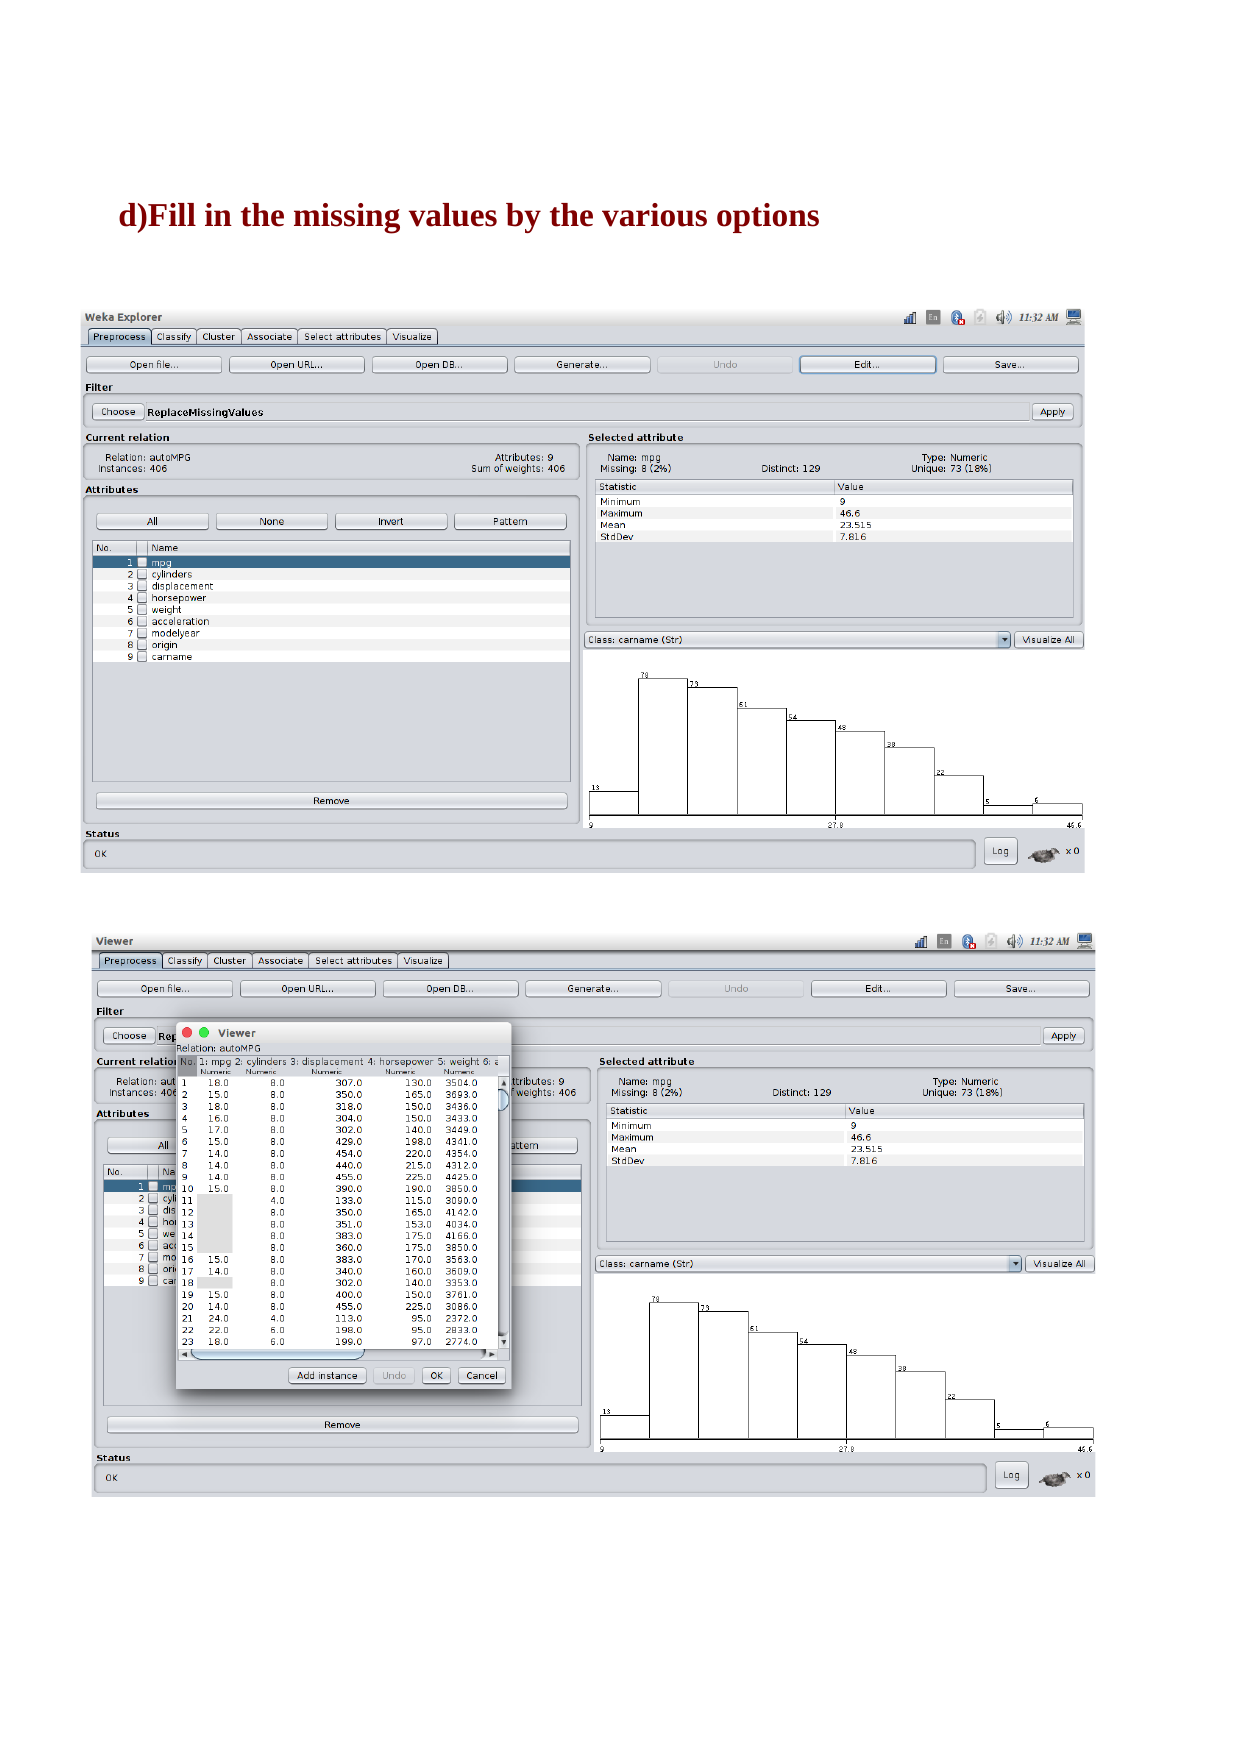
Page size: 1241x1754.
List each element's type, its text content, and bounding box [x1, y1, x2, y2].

text d)Fill in the missing values by the various options [118, 195, 1122, 233]
picture [91, 932, 1096, 1497]
picture [80, 308, 1085, 873]
